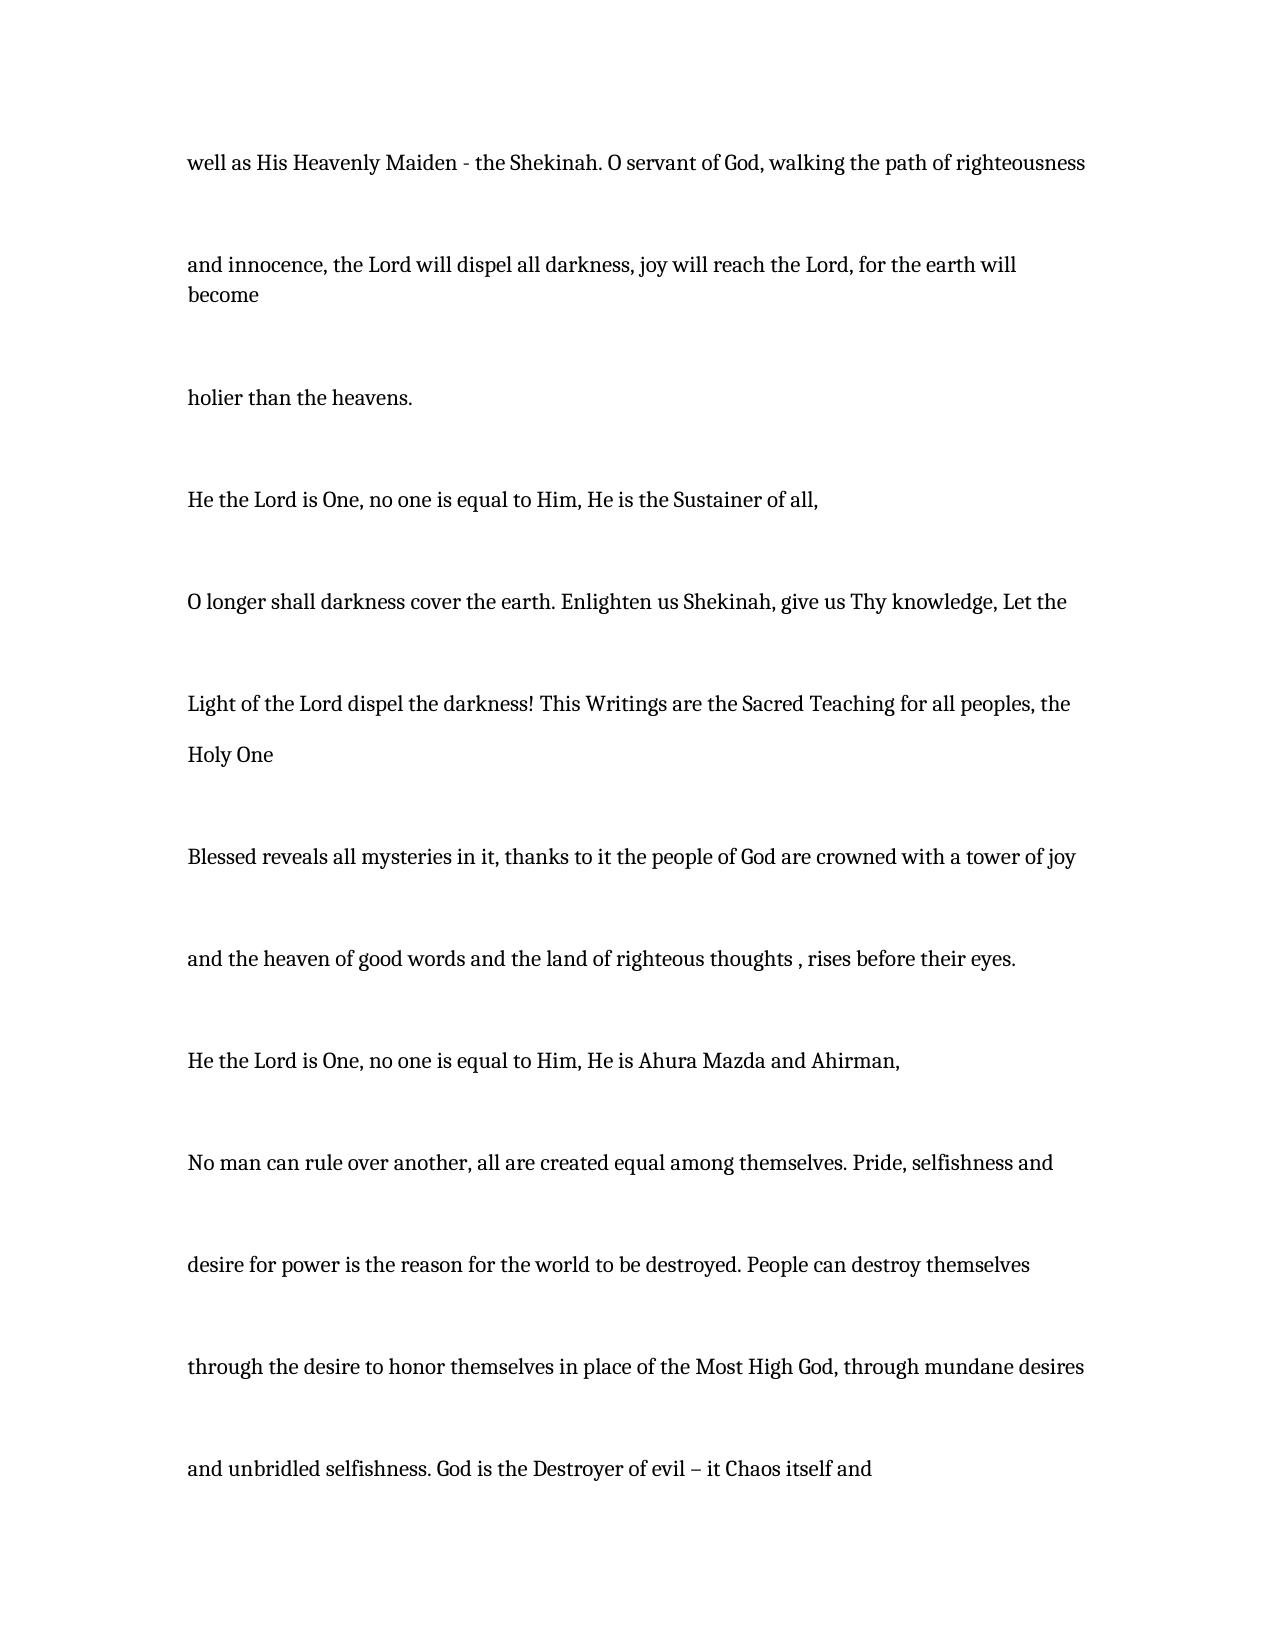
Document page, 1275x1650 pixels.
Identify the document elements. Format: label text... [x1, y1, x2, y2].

text He the Lord is One, no one is equal to Him, He is Ahura Mazda and Ahirman, [187, 1048, 1087, 1074]
text desire for power is the reason for the world to be destroyed. People can destroy themselves [187, 1252, 1087, 1278]
text He the Lord is One, no one is equal to Him, He is the Sustainer of all, [187, 486, 1087, 513]
text well as His Heavenly Maiden - the Shekinah. O servant of God, walking the path of righteousness [187, 150, 1087, 176]
text No man can rule over another, all are created equal among themselves. Pride, selfishness and [187, 1150, 1087, 1176]
text and unbridled selfishness. God is the Destroyer of evil – it Chaos itself and [187, 1456, 1087, 1483]
text O longer shall darkness cover the earth. Enlighten us Shekinah, give us Thy knowledge, Let the [187, 588, 1087, 615]
text holier than the heavens. [187, 384, 1087, 411]
text Holy One [187, 742, 1087, 768]
text Blessed reveals all mysteries in it, thanks to it the people of God are crowned with a tower of joy [187, 844, 1087, 870]
text and the heaven of good words and the land of righteous thoughts , rises before their eyes. [187, 946, 1087, 972]
text through the desire to honor themselves in place of the Most High God, through mundane desires [187, 1354, 1087, 1381]
text and innocence, the Lord will dispel all darkness, joy will reach the Lord, for the earth will become [187, 252, 1087, 309]
text Light of the Lord dispel the darkness! This Writings are the Sacred Teaching for all peoples, the [187, 691, 1087, 717]
